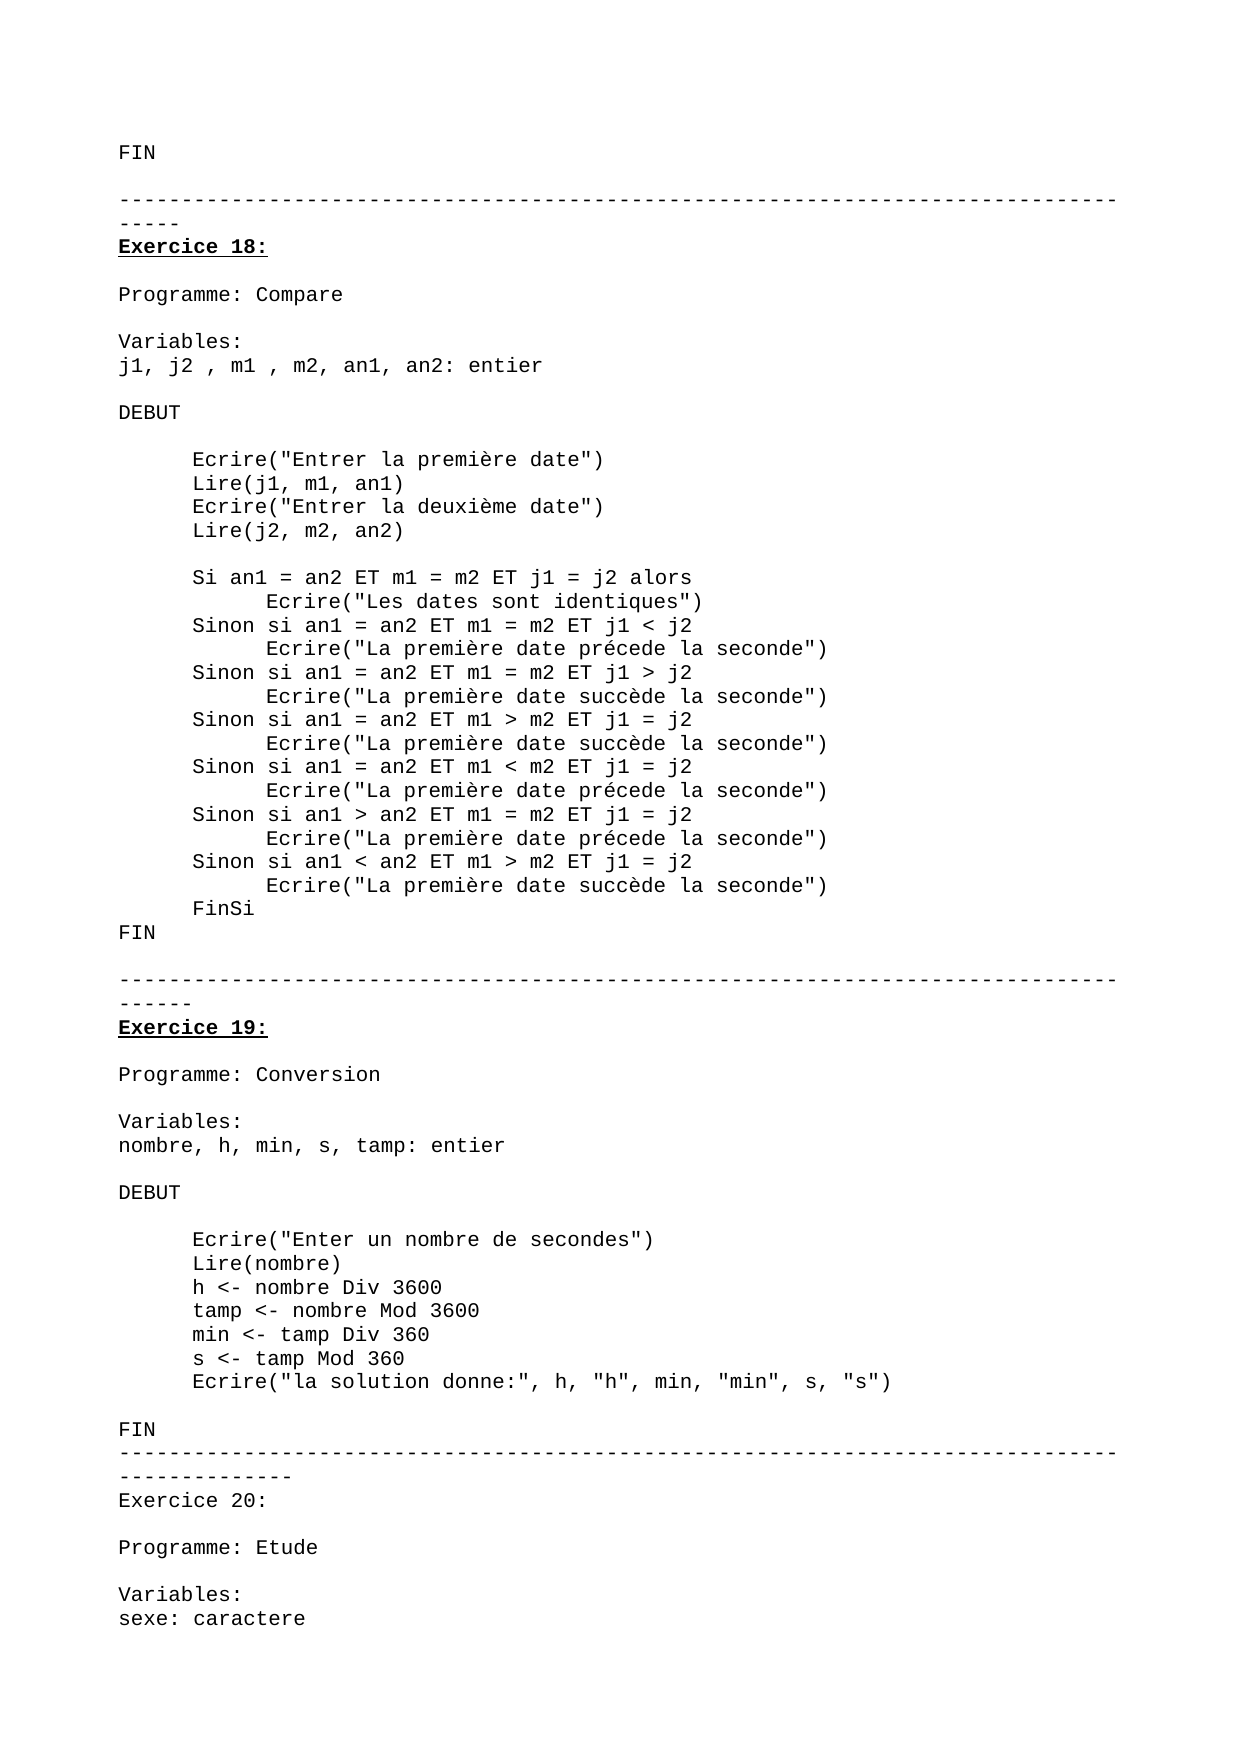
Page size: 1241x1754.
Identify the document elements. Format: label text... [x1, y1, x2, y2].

text nombre, h, min, s, tamp: entier [118, 1135, 1122, 1158]
text ------------------------------------------------------------------------------------- [118, 189, 1122, 236]
text FIN [118, 1419, 1122, 1442]
text Ecrire("la solution donne:", h, "h", min, "min", s, "s") [118, 1371, 1122, 1395]
text Variables: [118, 1584, 1122, 1608]
text j1, j2 , m1 , m2, an1, an2: entier [118, 354, 1122, 378]
text Exercice 18: [118, 236, 1122, 260]
text Lire(j2, m2, an2) [118, 520, 1122, 544]
text Programme: Compare [118, 284, 1122, 307]
text Ecrire("Entrer la première date") [118, 449, 1122, 473]
text FIN [118, 142, 1122, 165]
text Ecrire("La première date précede la seconde") [118, 638, 1122, 662]
text h <- nombre Div 3600 [118, 1277, 1122, 1300]
text Variables: [118, 1111, 1122, 1135]
text Lire(j1, m1, an1) [118, 473, 1122, 496]
text sexe: caractere [118, 1608, 1122, 1631]
text Ecrire("Enter un nombre de secondes") [118, 1229, 1122, 1253]
text Ecrire("La première date succède la seconde") [118, 733, 1122, 757]
text Ecrire("La première date précede la seconde") [118, 780, 1122, 804]
text Programme: Conversion [118, 1064, 1122, 1088]
text Lire(nombre) [118, 1253, 1122, 1277]
text tamp <- nombre Mod 3600 [118, 1300, 1122, 1324]
text Exercice 20: [118, 1489, 1122, 1513]
text Ecrire("Les dates sont identiques") [118, 591, 1122, 615]
text Exercice 19: [118, 1017, 1122, 1040]
text Sinon si an1 < an2 ET m1 > m2 ET j1 = j2 [118, 851, 1122, 875]
text -------------------------------------------------------------------------------------- [118, 969, 1122, 1017]
text Ecrire("Entrer la deuxième date") [118, 496, 1122, 520]
text FinSi [118, 898, 1122, 922]
text Ecrire("La première date succède la seconde") [118, 686, 1122, 709]
text Sinon si an1 = an2 ET m1 > m2 ET j1 = j2 [118, 709, 1122, 733]
text DEBUT [118, 402, 1122, 426]
text min <- tamp Div 360 [118, 1324, 1122, 1348]
text s <- tamp Mod 360 [118, 1348, 1122, 1371]
text DEBUT [118, 1182, 1122, 1206]
text FIN [118, 922, 1122, 946]
text Ecrire("La première date précede la seconde") [118, 827, 1122, 851]
text ---------------------------------------------------------------------------------------------- [118, 1442, 1122, 1489]
text Sinon si an1 = an2 ET m1 = m2 ET j1 < j2 [118, 615, 1122, 638]
text Variables: [118, 331, 1122, 354]
text Sinon si an1 = an2 ET m1 < m2 ET j1 = j2 [118, 757, 1122, 780]
text Programme: Etude [118, 1537, 1122, 1561]
text Sinon si an1 > an2 ET m1 = m2 ET j1 = j2 [118, 804, 1122, 827]
text Sinon si an1 = an2 ET m1 = m2 ET j1 > j2 [118, 662, 1122, 686]
text Ecrire("La première date succède la seconde") [118, 875, 1122, 898]
text Si an1 = an2 ET m1 = m2 ET j1 = j2 alors [118, 567, 1122, 591]
